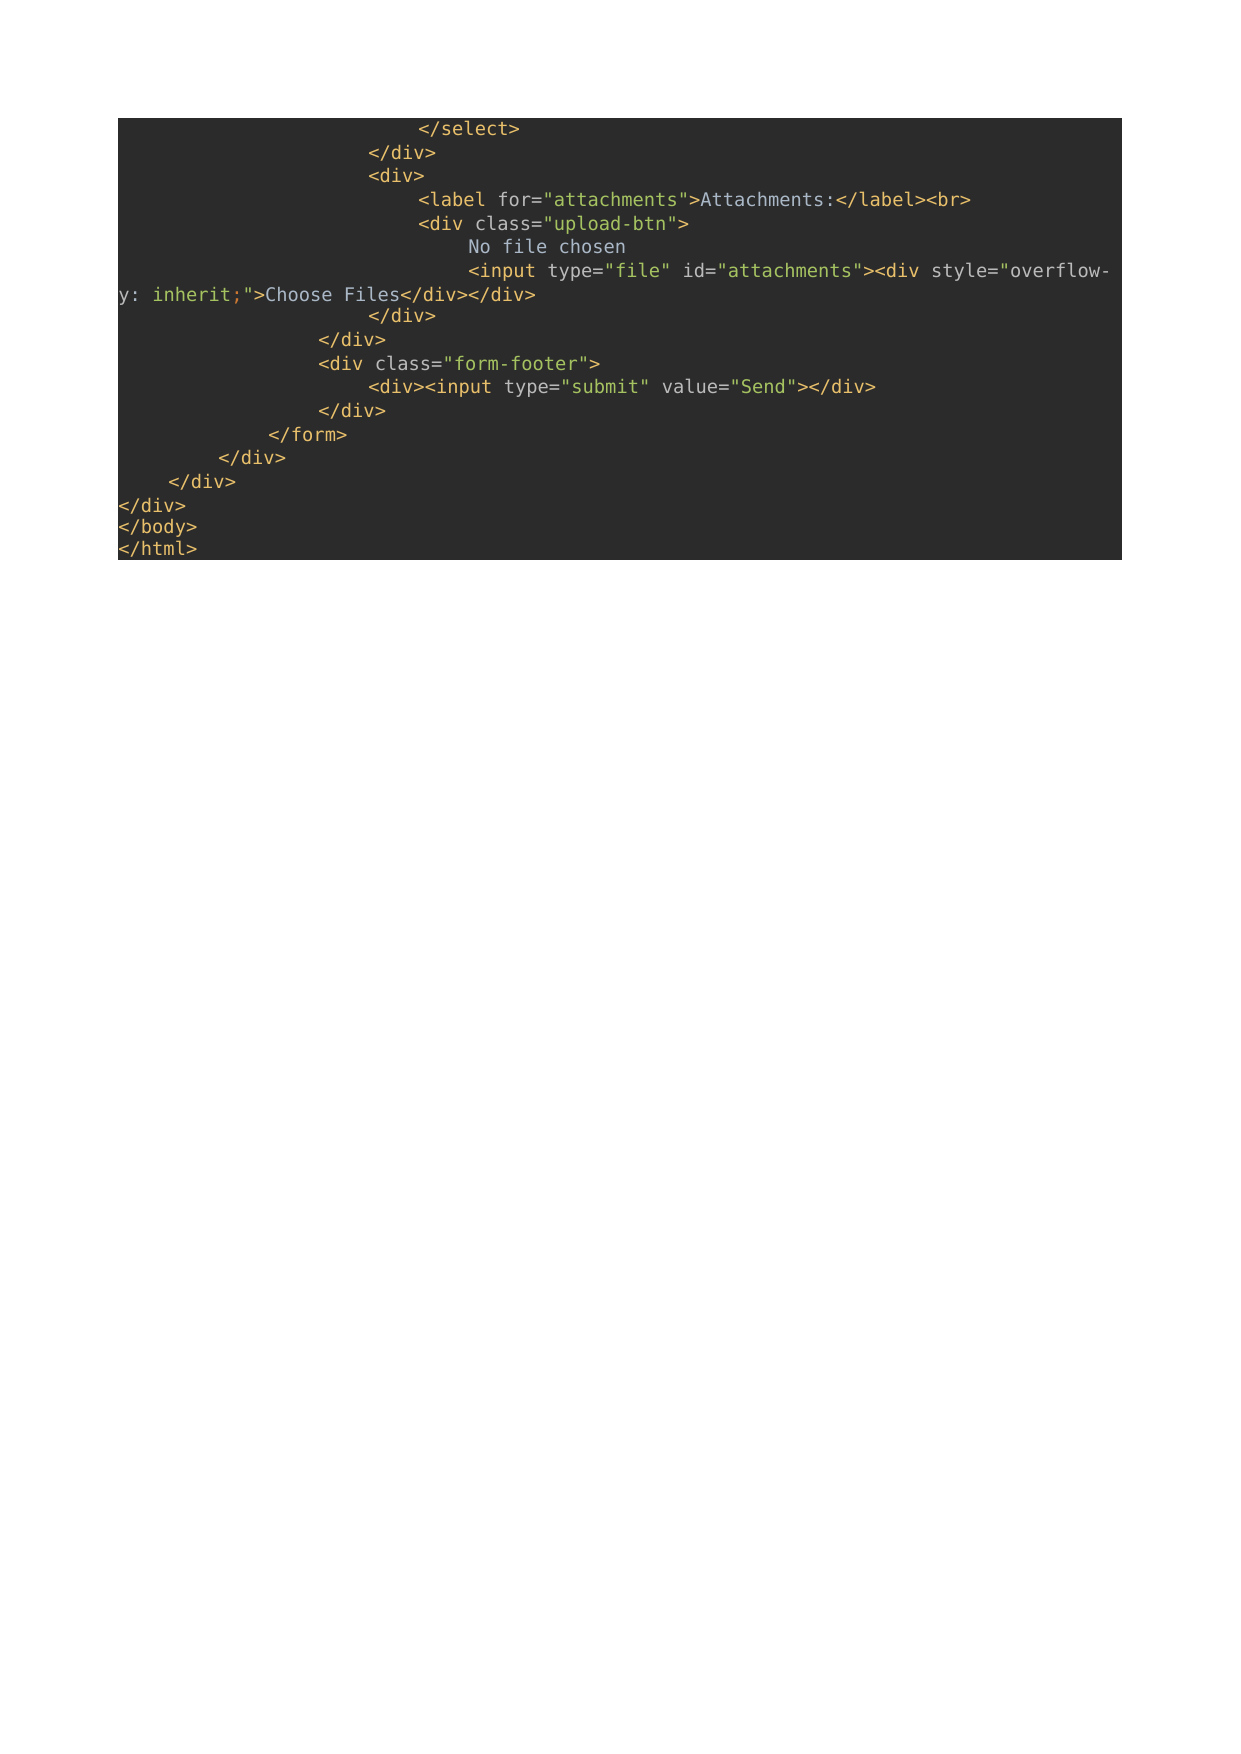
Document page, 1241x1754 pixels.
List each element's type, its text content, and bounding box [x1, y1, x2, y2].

text <label for="attachments">Attachments:</label><br> [118, 189, 1122, 213]
text <div> [118, 165, 1122, 189]
text </div> [118, 329, 1122, 353]
text <div><input type="submit" value="Send"></div> [118, 376, 1122, 400]
text </form> [118, 424, 1122, 447]
text No file chosen [118, 236, 1122, 260]
text <div class="form-footer"> [118, 353, 1122, 376]
text </div> [118, 495, 1122, 517]
text <div class="upload-btn"> [118, 213, 1122, 236]
text </select> [118, 118, 1122, 142]
text </div> [118, 400, 1122, 424]
text </div> [118, 306, 1122, 329]
text </html> [118, 538, 1122, 560]
text </div> [118, 142, 1122, 165]
text </body> [118, 517, 1122, 538]
text <input type="file" id="attachments"><div style="overflow-y: inherit;">Choose Files</div></div> [118, 260, 1122, 306]
text </div> [118, 447, 1122, 471]
text </div> [118, 471, 1122, 495]
